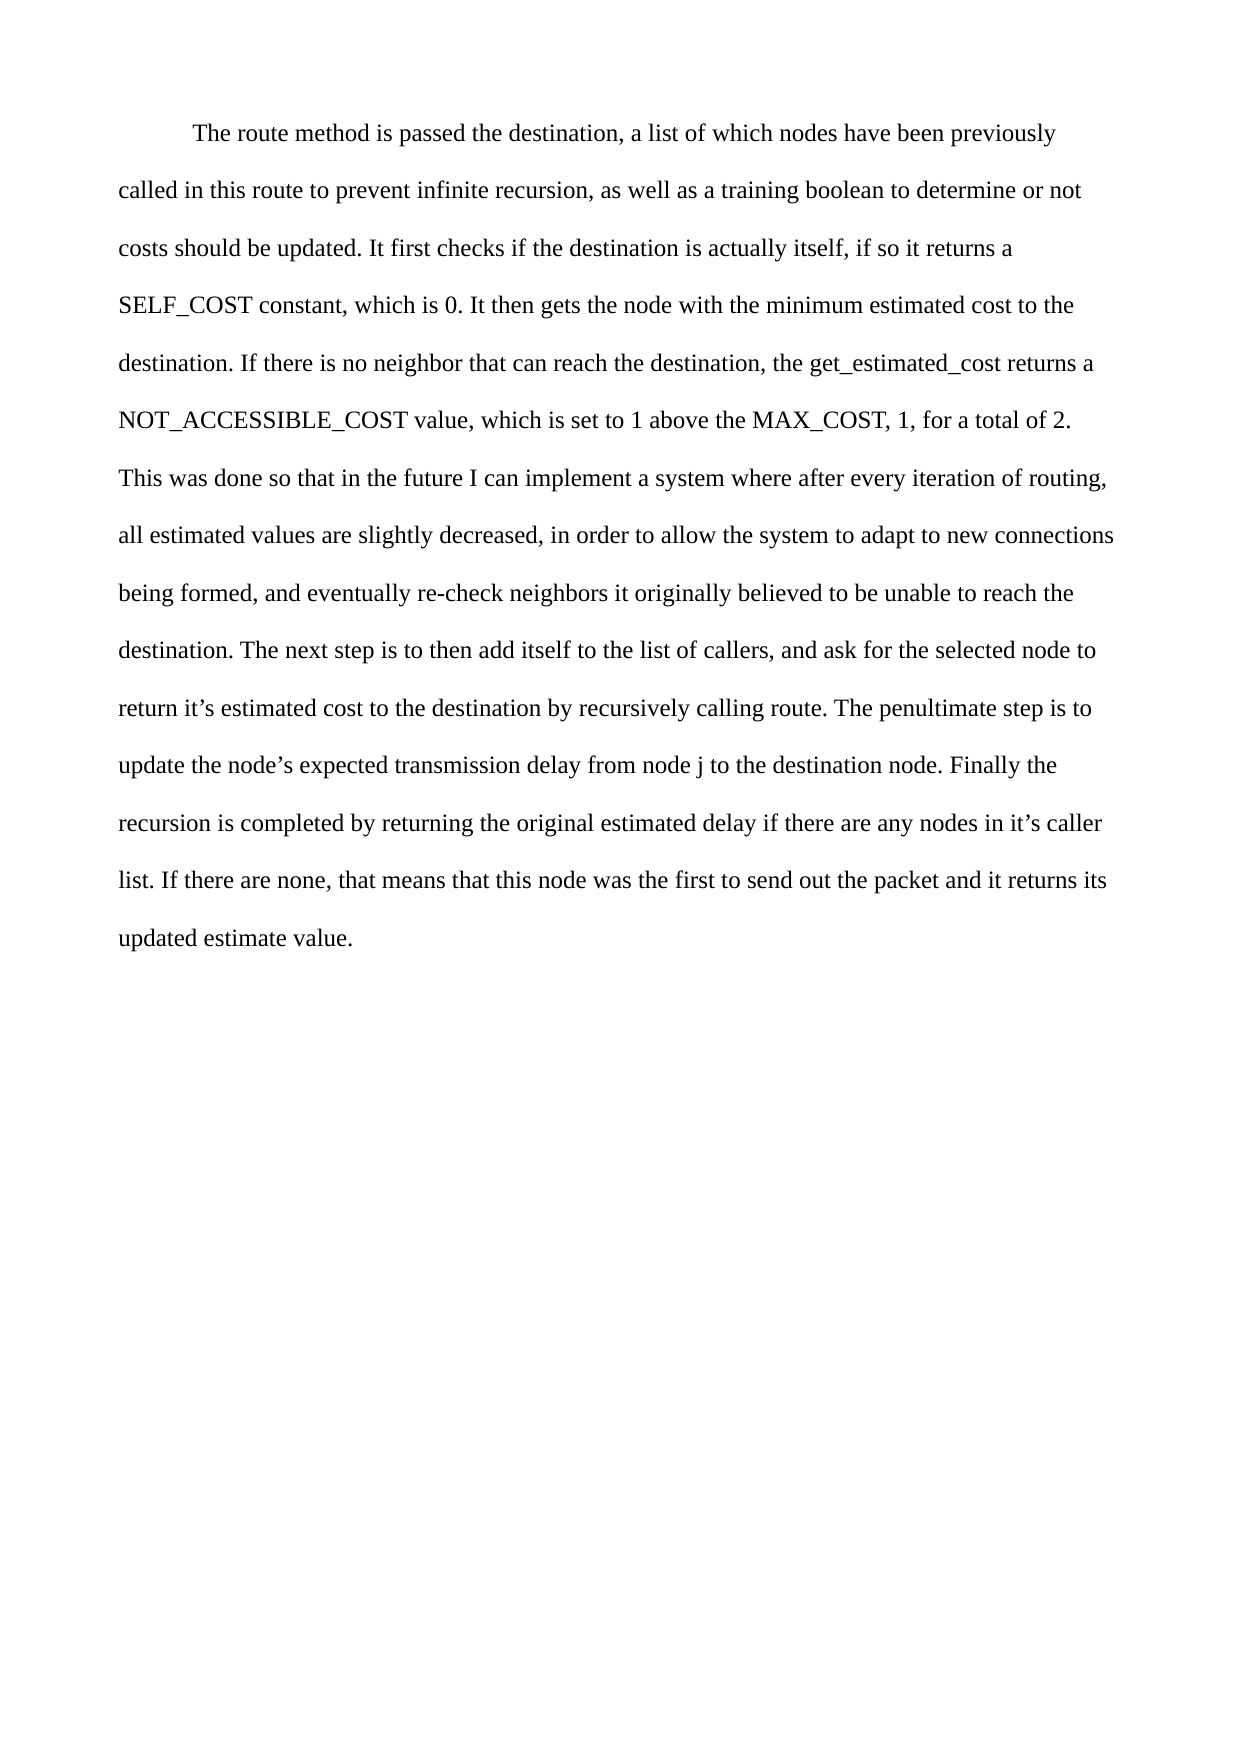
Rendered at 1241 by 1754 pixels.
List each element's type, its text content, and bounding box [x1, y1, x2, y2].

text The route method is passed the destination, a list of which nodes have been previously called in this route to prevent infinite recursion, as well as a training boolean to determine or not costs should be updated. It first checks if the destination is actually itself, if so it returns a SELF_COST constant, which is 0. It then gets the node with the minimum estimated cost to the destination. If there is no neighbor that can reach the destination, the get_estimated_cost returns a NOT_ACCESSIBLE_COST value, which is set to 1 above the MAX_COST, 1, for a total of 2. This was done so that in the future I can implement a system where after every iteration of routing, all estimated values are slightly decreased, in order to allow the system to adapt to new connections being formed, and eventually re-check neighbors it originally believed to be unable to reach the destination. The next step is to then add itself to the list of callers, and ask for the selected node to return it’s estimated cost to the destination by recursively calling route. The penultimate step is to update the node’s expected transmission delay from node j to the destination node. Finally the recursion is completed by returning the original estimated delay if there are any nodes in it’s caller list. If there are none, that means that this node was the first to send out the packet and it returns its updated estimate value. [118, 118, 1122, 952]
